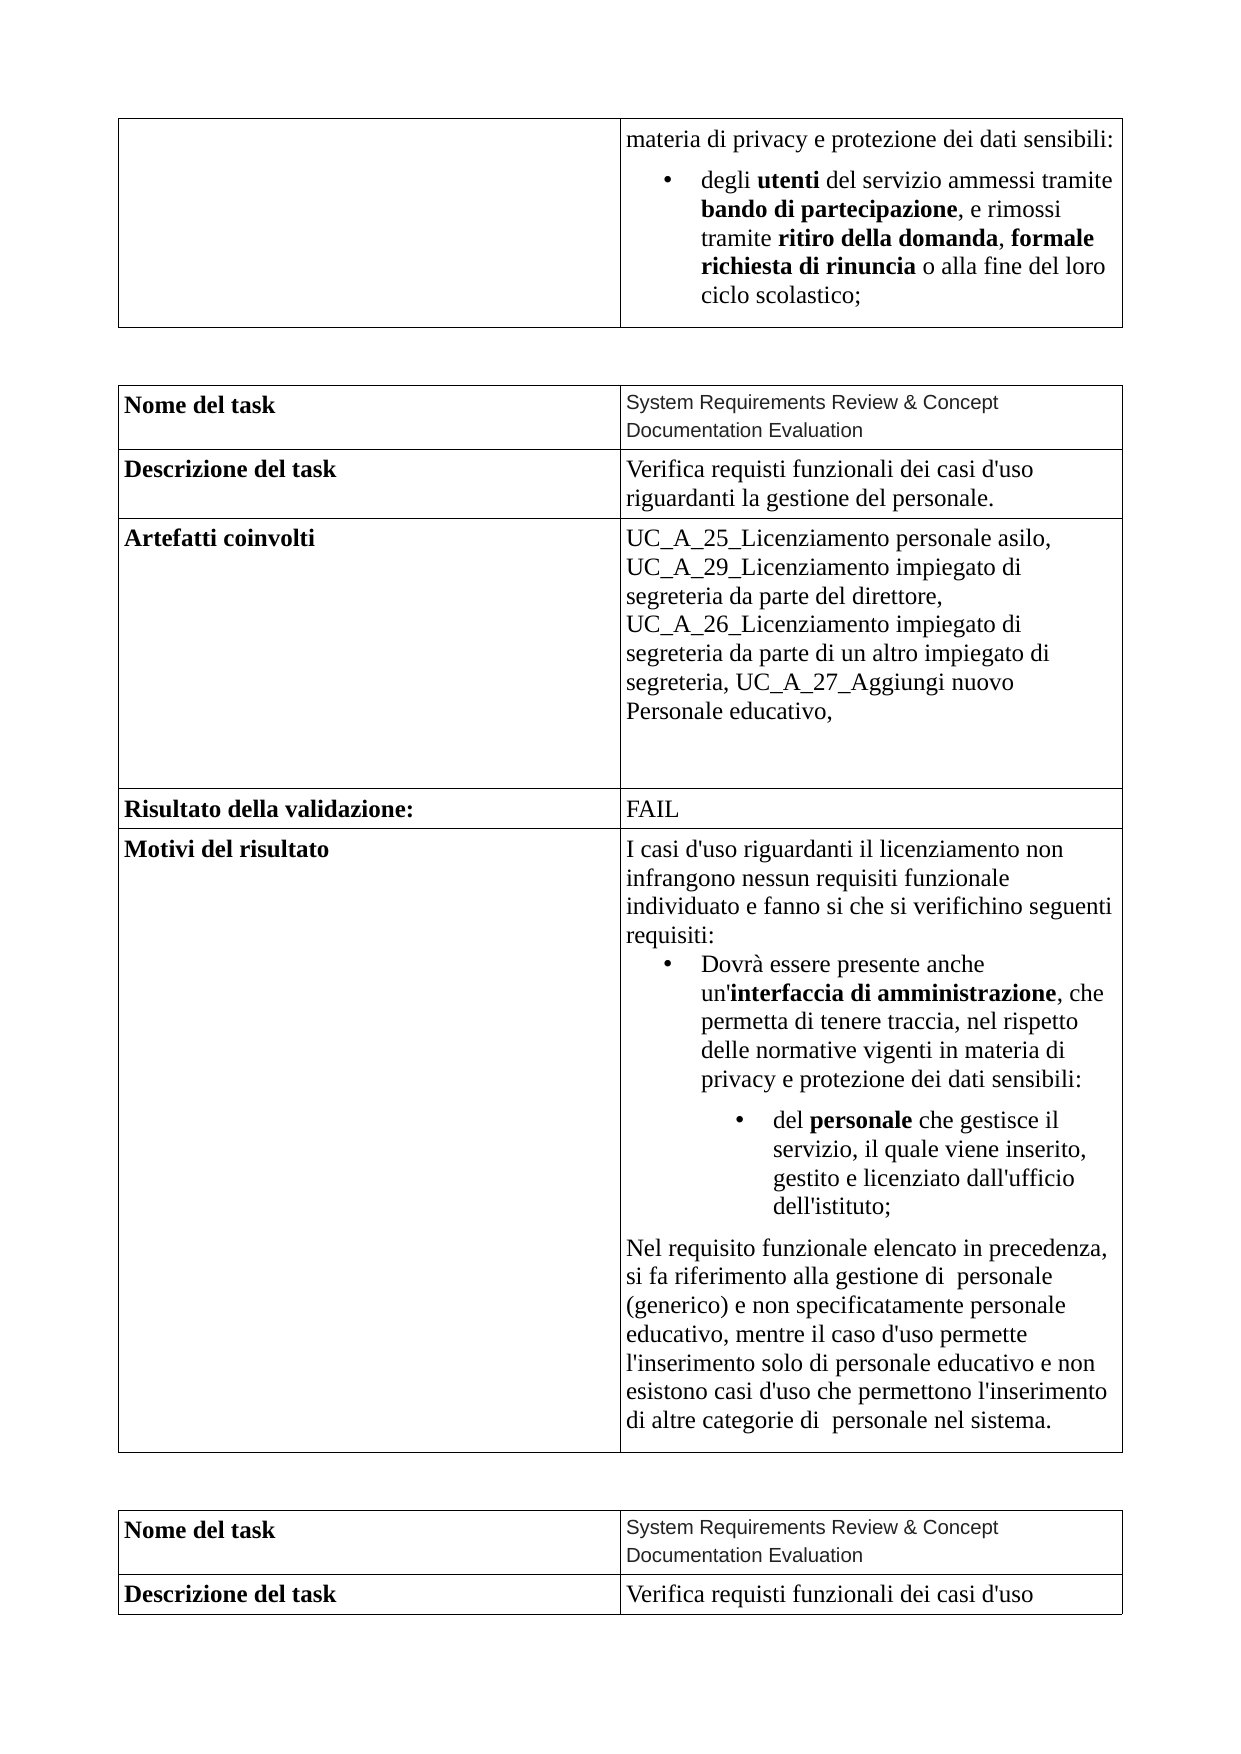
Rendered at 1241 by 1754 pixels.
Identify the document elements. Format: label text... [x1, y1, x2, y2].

table_header Nome del task [119, 1511, 620, 1573]
table_cell I casi d'uso riguardanti il licenziamento non infrangono nessun requisiti funzionale individuato e fanno si che si verifichino seguenti requisiti: Dovrà essere presente anche un'interfaccia di amministrazione, che permetta di tenere traccia, nel rispetto delle normative vigenti in materia di privacy e protezione dei dati sensibili: del personale che gestisce il servizio, il quale viene inserito, gestito e licenziato dall'ufficio dell'istituto; Nel requisito funzionale elencato in precedenza, si fa riferimento alla gestione di personale (generico) e non specificatamente personale educativo, mentre il caso d'uso permette l'inserimento solo di personale educativo e non esistono casi d'uso che permettono l'inserimento di altre categorie di personale nel sistema. [621, 829, 1122, 1452]
table_header System Requirements Review & Concept Documentation Evaluation [621, 1511, 1122, 1573]
table_cell Motivi del risultato [119, 829, 620, 1452]
table_cell Risultato della validazione: [119, 789, 620, 828]
table_cell Verifica requisti funzionali dei casi d'uso [621, 1575, 1122, 1614]
table_cell Descrizione del task [119, 450, 620, 517]
table_header System Requirements Review & Concept Documentation Evaluation [621, 386, 1122, 448]
table_cell [119, 119, 620, 327]
table_cell FAIL [621, 789, 1122, 828]
table_cell Verifica requisti funzionali dei casi d'uso riguardanti la gestione del personale. [621, 450, 1122, 517]
table_cell UC_A_25_Licenziamento personale asilo, UC_A_29_Licenziamento impiegato di segreteria da parte del direttore, UC_A_26_Licenziamento impiegato di segreteria da parte di un altro impiegato di segreteria, UC_A_27_Aggiungi nuovo Personale educativo, [621, 519, 1122, 788]
table_header Nome del task [119, 386, 620, 448]
table_cell Descrizione del task [119, 1575, 620, 1614]
table_cell Artefatti coinvolti [119, 519, 620, 788]
table_cell materia di privacy e protezione dei dati sensibili: degli utenti del servizio ammessi tramite bando di partecipazione, e rimossi tramite ritiro della domanda, formale richiesta di rinuncia o alla fine del loro ciclo scolastico; [621, 119, 1122, 327]
